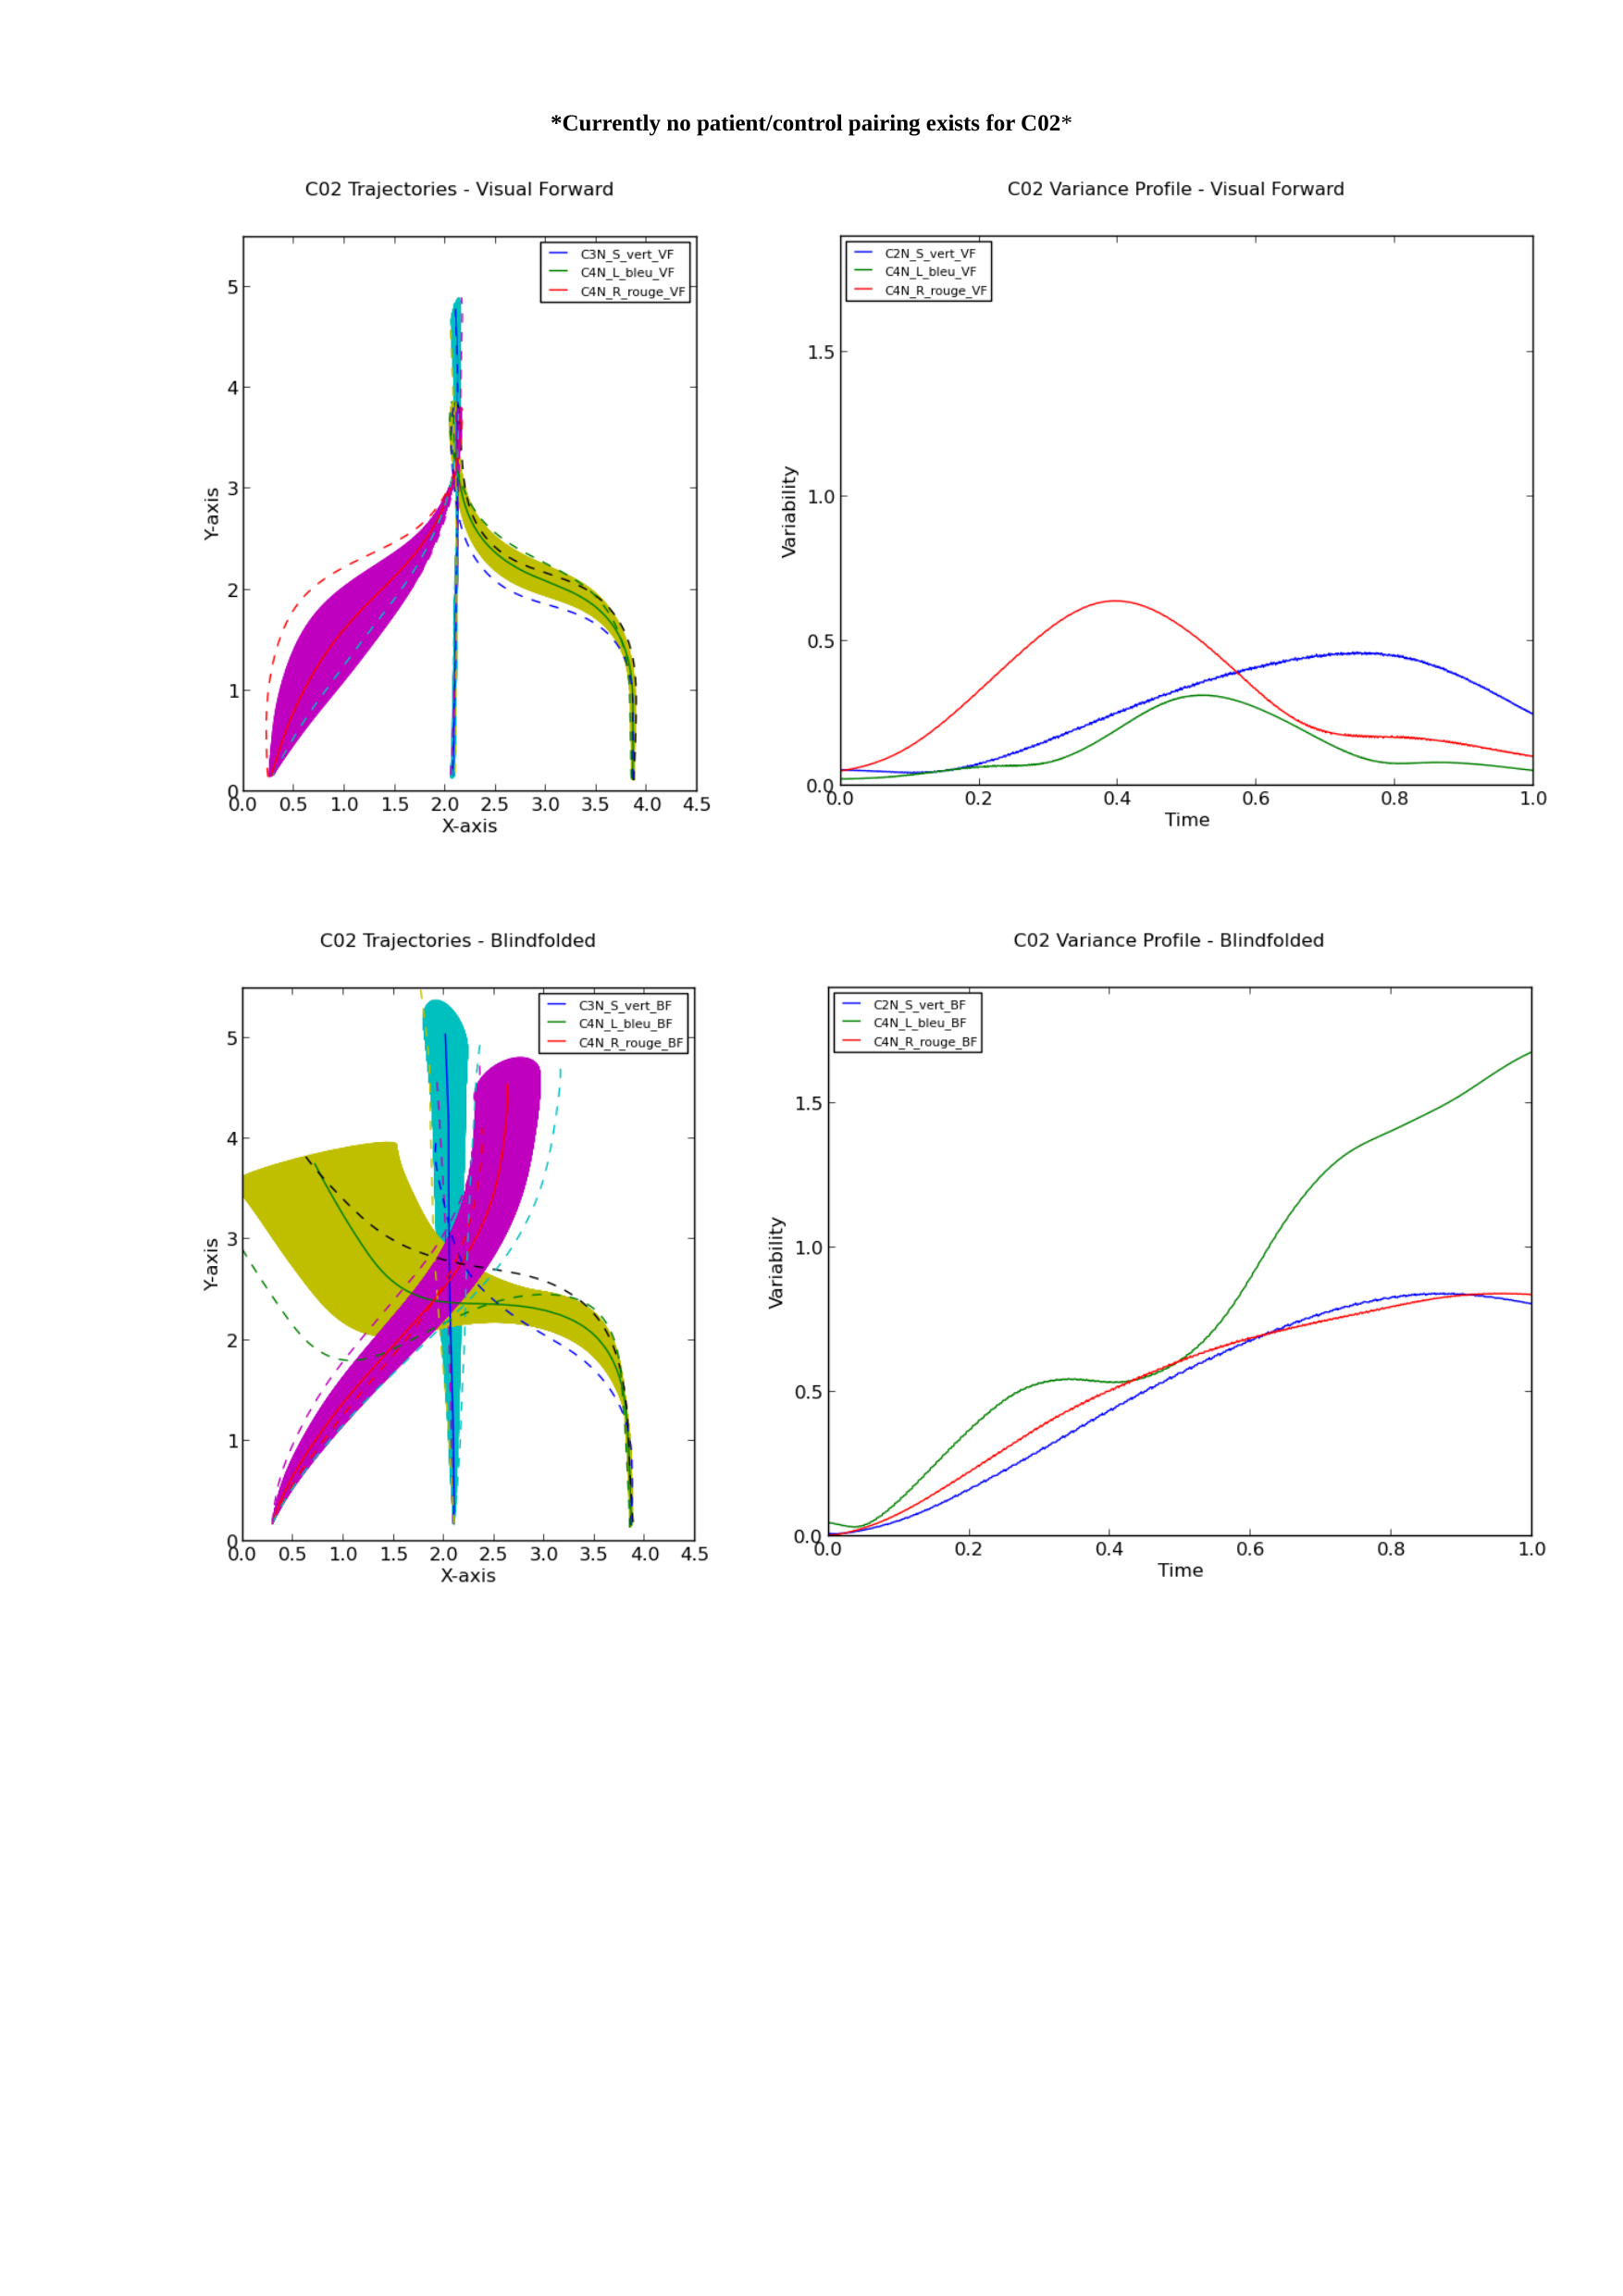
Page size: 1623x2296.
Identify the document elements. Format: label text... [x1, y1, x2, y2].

picture [0, 921, 1623, 1610]
picture [0, 168, 1623, 861]
text *Currently no patient/control pairing exists for C02* [109, 109, 1514, 136]
